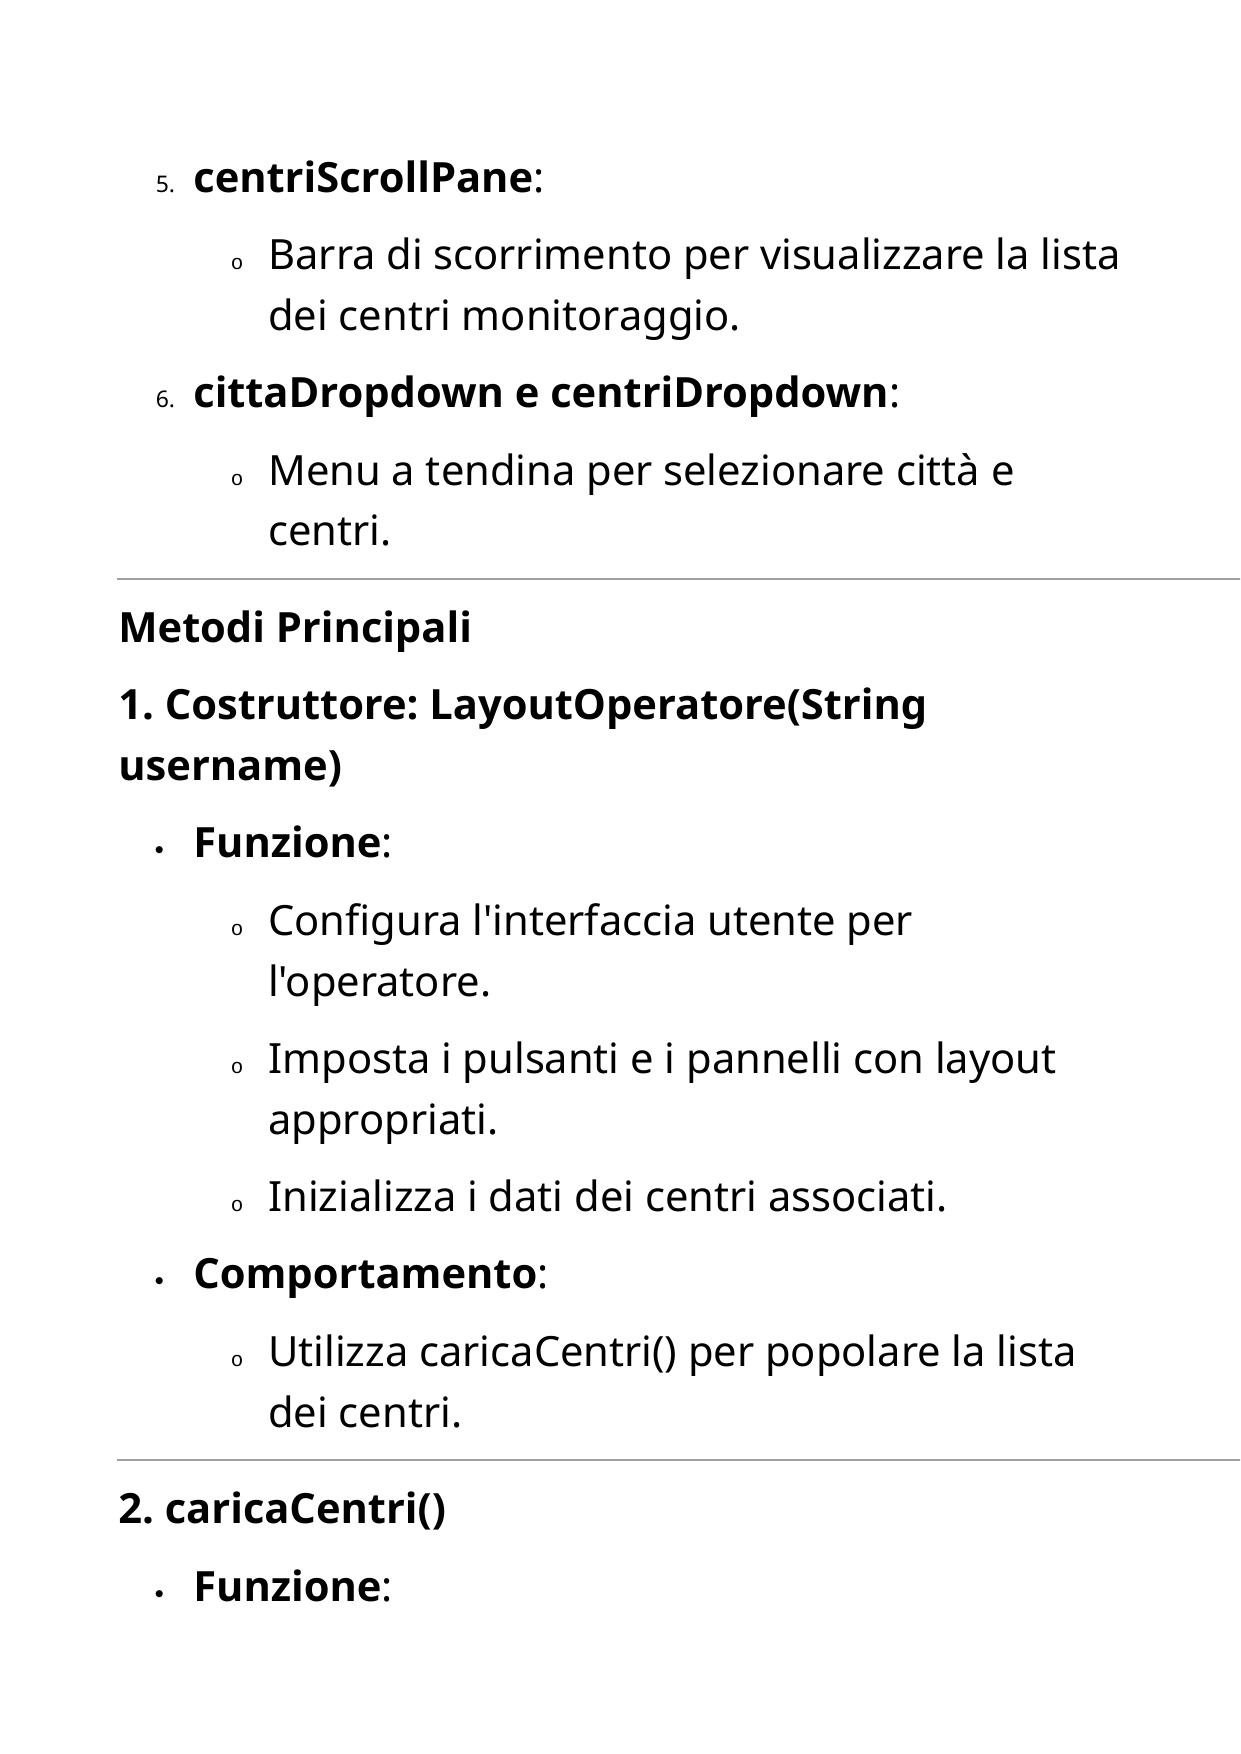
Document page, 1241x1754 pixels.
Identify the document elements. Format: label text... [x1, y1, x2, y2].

list Configura l'interfaccia utente per l'operatore. [231, 891, 1122, 1008]
text Metodi Principali [118, 598, 1122, 654]
text 2. caricaCentri() [118, 1479, 1122, 1536]
list Menu a tendina per selezionare città e centri. [231, 441, 1122, 558]
list Comportamento: [156, 1244, 1122, 1301]
text 1. Costruttore: LayoutOperatore(String username) [118, 675, 1122, 793]
list Funzione: [156, 813, 1122, 870]
list centriScrollPane: [156, 148, 1122, 204]
list Barra di scorrimento per visualizzare la lista dei centri monitoraggio. [231, 225, 1122, 342]
list Utilizza caricaCentri() per popolare la lista dei centri. [231, 1322, 1122, 1439]
list Inizializza i dati dei centri associati. [231, 1167, 1122, 1224]
list cittaDropdown e centriDropdown: [156, 363, 1122, 420]
list Imposta i pulsanti e i pannelli con layout appropriati. [231, 1029, 1122, 1146]
list Funzione: [156, 1556, 1122, 1613]
